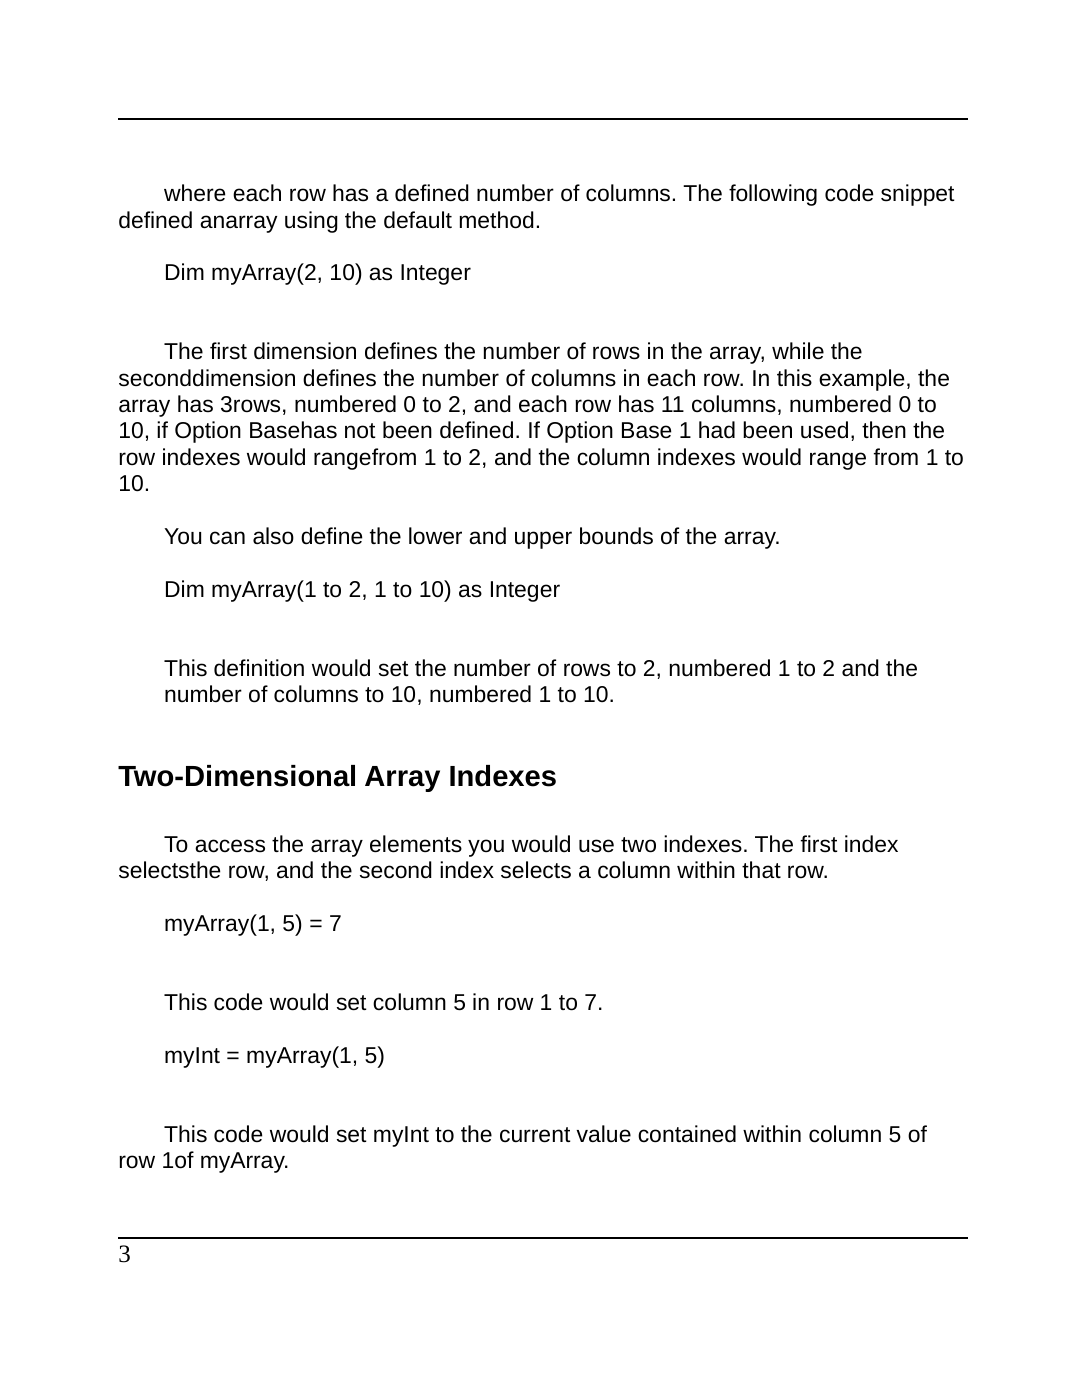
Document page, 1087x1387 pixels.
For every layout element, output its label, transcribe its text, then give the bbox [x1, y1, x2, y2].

text You can also define the lower and upper bounds of the array. [118, 523, 968, 549]
text This definition would set the number of rows to 2, numbered 1 to 2 and the [118, 654, 968, 681]
subtitle Two-Dimensional Array Indexes [118, 759, 968, 792]
text This code would set column 5 in row 1 to 7. [118, 989, 968, 1016]
text This code would set myInt to the current value contained within column 5 of row 1of myArray. [118, 1121, 968, 1174]
text myArray(1, 5) = 7 [118, 910, 968, 936]
text Dim myArray(1 to 2, 1 to 10) as Integer [118, 576, 968, 602]
text The first dimension defines the number of rows in the array, while the seconddimension defines the number of columns in each row. In this example, the array has 3rows, numbered 0 to 2, and each row has 11 columns, numbered 0 to 10, if Option Basehas not been defined. If Option Base 1 had been used, then the row indexes would rangefrom 1 to 2, and the column indexes would range from 1 to 10. [118, 338, 968, 496]
text number of columns to 10, numbered 1 to 10. [118, 681, 968, 707]
text To access the array elements you would use two indexes. The first index selectsthe row, and the second index selects a column within that row. [118, 831, 968, 884]
text where each row has a defined number of columns. The following code snippet defined anarray using the default method. [118, 180, 968, 233]
text Dim myArray(2, 10) as Integer [118, 259, 968, 286]
text myInt = myArray(1, 5) [118, 1042, 968, 1068]
